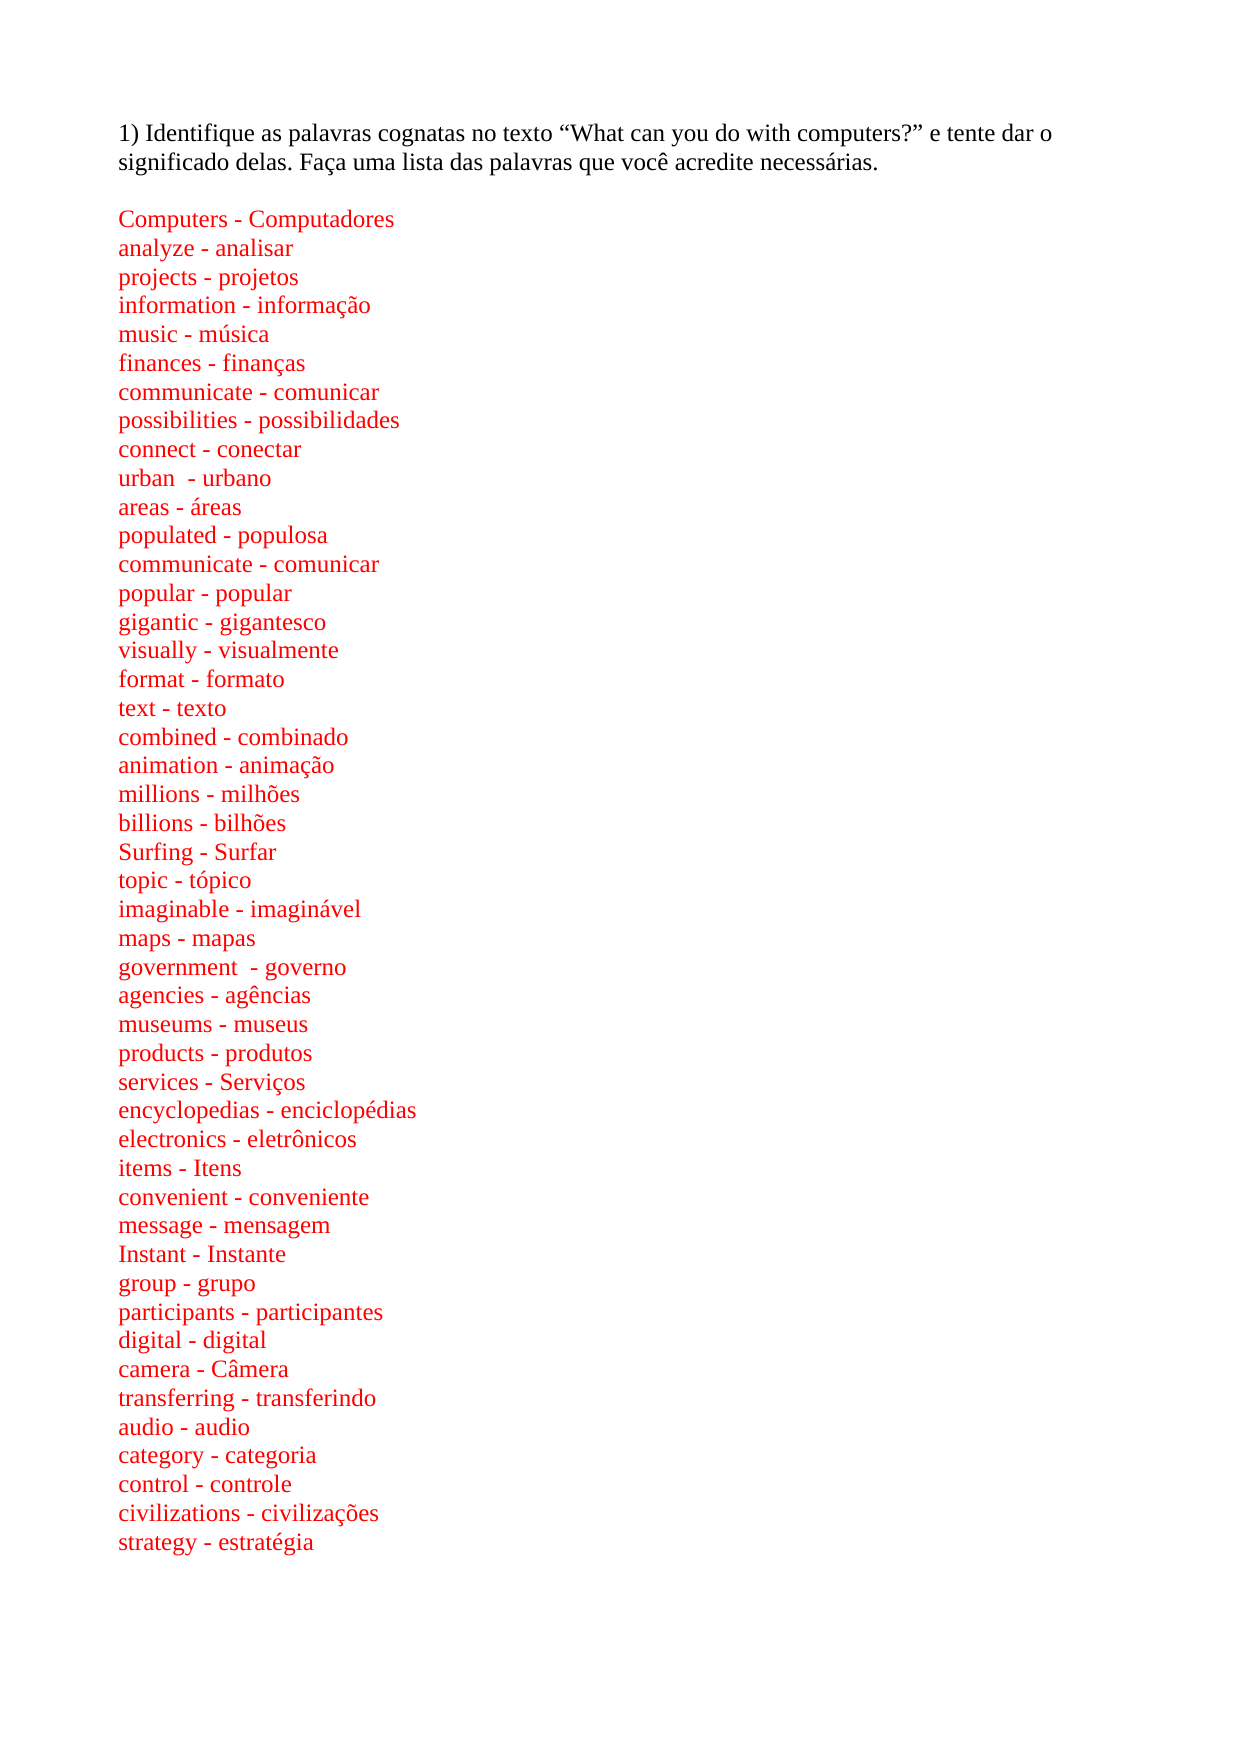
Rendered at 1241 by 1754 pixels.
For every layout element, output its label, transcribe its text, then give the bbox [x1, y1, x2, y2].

text participants - participantes [118, 1297, 1122, 1326]
text Computers - Computadores [118, 204, 1122, 233]
text connect - conectar [118, 434, 1122, 463]
text areas - áreas [118, 492, 1122, 521]
text group - grupo [118, 1268, 1122, 1297]
text gigantic - gigantesco [118, 607, 1122, 636]
text communicate - comunicar [118, 377, 1122, 406]
text millions - milhões [118, 779, 1122, 808]
text 1) Identifique as palavras cognatas no texto “What can you do with computers?” e tente dar o significado delas. Faça uma lista das palavras que você acredite necessárias. [118, 118, 1122, 176]
text popular - popular [118, 578, 1122, 607]
text text - texto [118, 693, 1122, 722]
text strategy - estratégia [118, 1527, 1122, 1556]
text animation - animação [118, 751, 1122, 779]
text museums - museus [118, 1009, 1122, 1038]
text agencies - agências [118, 981, 1122, 1009]
text format - formato [118, 664, 1122, 693]
text services - Serviços [118, 1067, 1122, 1096]
text projects - projetos [118, 262, 1122, 291]
text transferring - transferindo [118, 1383, 1122, 1412]
text category - categoria [118, 1441, 1122, 1469]
text billions - bilhões [118, 808, 1122, 837]
text encyclopedias - enciclopédias [118, 1096, 1122, 1124]
text products - produtos [118, 1038, 1122, 1067]
text urban - urbano [118, 463, 1122, 492]
text communicate - comunicar [118, 549, 1122, 578]
text imaginable - imaginável [118, 894, 1122, 923]
text digital - digital [118, 1326, 1122, 1354]
text message - mensagem [118, 1211, 1122, 1239]
text finances - finanças [118, 348, 1122, 377]
text Surfing - Surfar [118, 837, 1122, 866]
text audio - audio [118, 1412, 1122, 1441]
text camera - Câmera [118, 1354, 1122, 1383]
text analyze - analisar [118, 233, 1122, 262]
text combined - combinado [118, 722, 1122, 751]
text government - governo [118, 952, 1122, 981]
text information - informação [118, 291, 1122, 319]
text Instant - Instante [118, 1239, 1122, 1268]
text convenient - conveniente [118, 1182, 1122, 1211]
text populated - populosa [118, 521, 1122, 549]
text topic - tópico [118, 866, 1122, 894]
text electronics - eletrônicos [118, 1124, 1122, 1153]
text control - controle [118, 1469, 1122, 1498]
text maps - mapas [118, 923, 1122, 952]
text civilizations - civilizações [118, 1498, 1122, 1527]
text visually - visualmente [118, 636, 1122, 664]
text possibilities - possibilidades [118, 406, 1122, 434]
text music - música [118, 319, 1122, 348]
text items - Itens [118, 1153, 1122, 1182]
